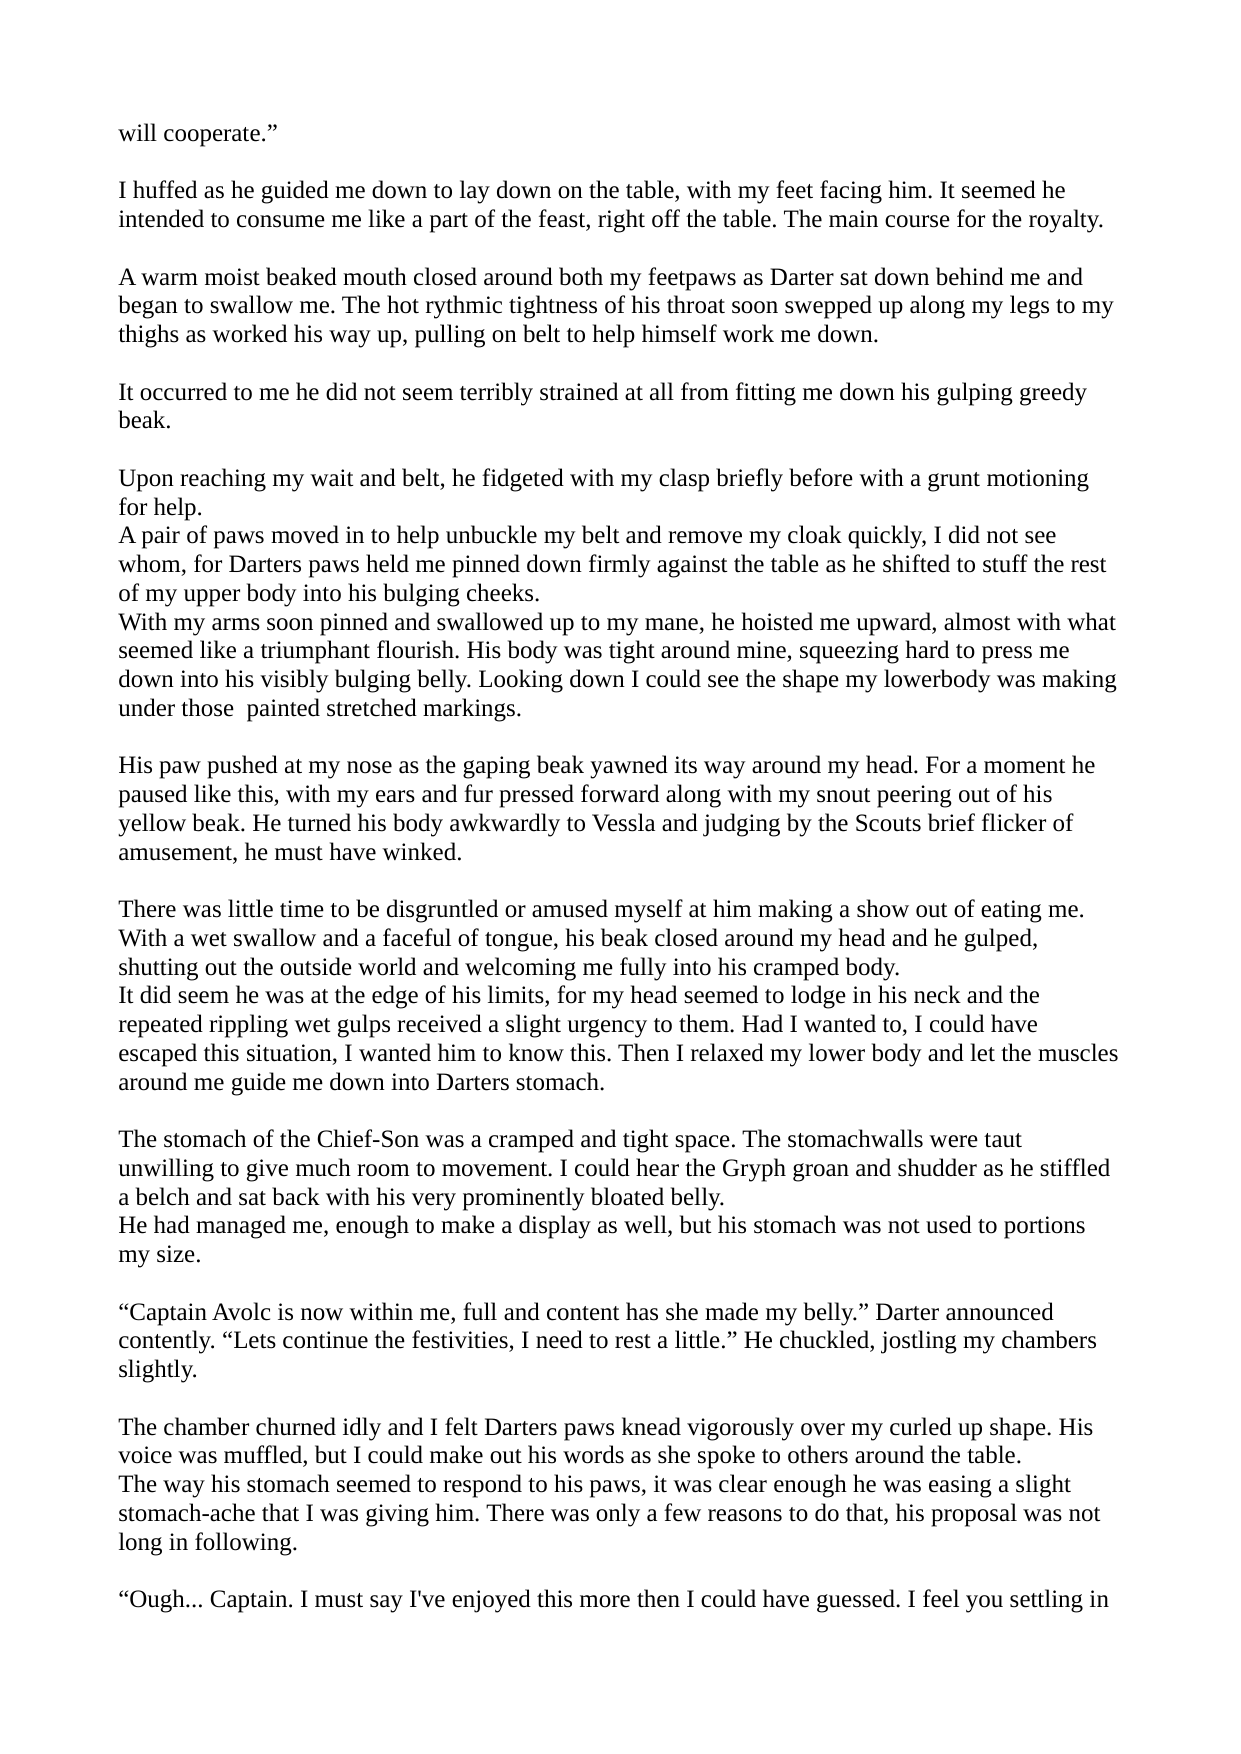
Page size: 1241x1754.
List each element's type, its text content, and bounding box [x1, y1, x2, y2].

text I huffed as he guided me down to lay down on the table, with my feet facing him. It seemed he intended to consume me like a part of the feast, right off the table. The main course for the royalty. [118, 176, 1122, 233]
text The stomach of the Chief-Son was a cramped and tight space. The stomachwalls were taut unwilling to give much room to movement. I could hear the Gryph groan and shudder as he stiffled a belch and sat back with his very prominently bloated belly. [118, 1124, 1122, 1211]
text The way his stomach seemed to respond to his paws, it was clear enough he was easing a slight stomach-ache that I was giving him. There was only a few reasons to do that, his proposal was not long in following. [118, 1469, 1122, 1556]
text It did seem he was at the edge of his limits, for my head seemed to lodge in his neck and the repeated rippling wet gulps received a slight urgency to them. Had I wanted to, I could have escaped this situation, I wanted him to know this. Then I relaxed my lower body and let the muscles around me guide me down into Darters stomach. [118, 981, 1122, 1096]
text A pair of paws moved in to help unbuckle my belt and remove my cloak quickly, I did not see whom, for Darters paws held me pinned down firmly against the table as he shifted to stuff the rest of my upper body into his bulging cheeks. [118, 521, 1122, 607]
text “Captain Avolc is now within me, full and content has she made my belly.” Darter announced contently. “Lets continue the festivities, I need to rest a little.” He chuckled, jostling my chambers slightly. [118, 1297, 1122, 1383]
text “Ough... Captain. I must say I've enjoyed this more then I could have guessed. I feel you settling in [118, 1584, 1122, 1613]
text He had managed me, enough to make a display as well, but his stomach was not used to portions my size. [118, 1211, 1122, 1268]
text will cooperate.” [118, 118, 1122, 147]
text It occurred to me he did not seem terribly strained at all from fitting me down his gulping greedy beak. [118, 377, 1122, 434]
text There was little time to be disgruntled or amused myself at him making a show out of eating me. With a wet swallow and a faceful of tongue, his beak closed around my head and he gulped, shutting out the outside world and welcoming me fully into his cramped body. [118, 894, 1122, 981]
text His paw pushed at my nose as the gaping beak yawned its way around my head. For a moment he paused like this, with my ears and fur pressed forward along with my snout peering out of his yellow beak. He turned his body awkwardly to Vessla and judging by the Scouts brief flicker of amusement, he must have winked. [118, 751, 1122, 866]
text With my arms soon pinned and swallowed up to my mane, he hoisted me upward, almost with what seemed like a triumphant flourish. His body was tight around mine, squeezing hard to press me down into his visibly bulging belly. Looking down I could see the shape my lowerbody was making under those painted stretched markings. [118, 607, 1122, 722]
text The chamber churned idly and I felt Darters paws knead vigorously over my curled up shape. His voice was muffled, but I could make out his words as she spoke to others around the table. [118, 1412, 1122, 1469]
text A warm moist beaked mouth closed around both my feetpaws as Darter sat down behind me and began to swallow me. The hot rythmic tightness of his throat soon swepped up along my legs to my thighs as worked his way up, pulling on belt to help himself work me down. [118, 262, 1122, 348]
text Upon reaching my wait and belt, he fidgeted with my clasp briefly before with a grunt motioning for help. [118, 463, 1122, 521]
